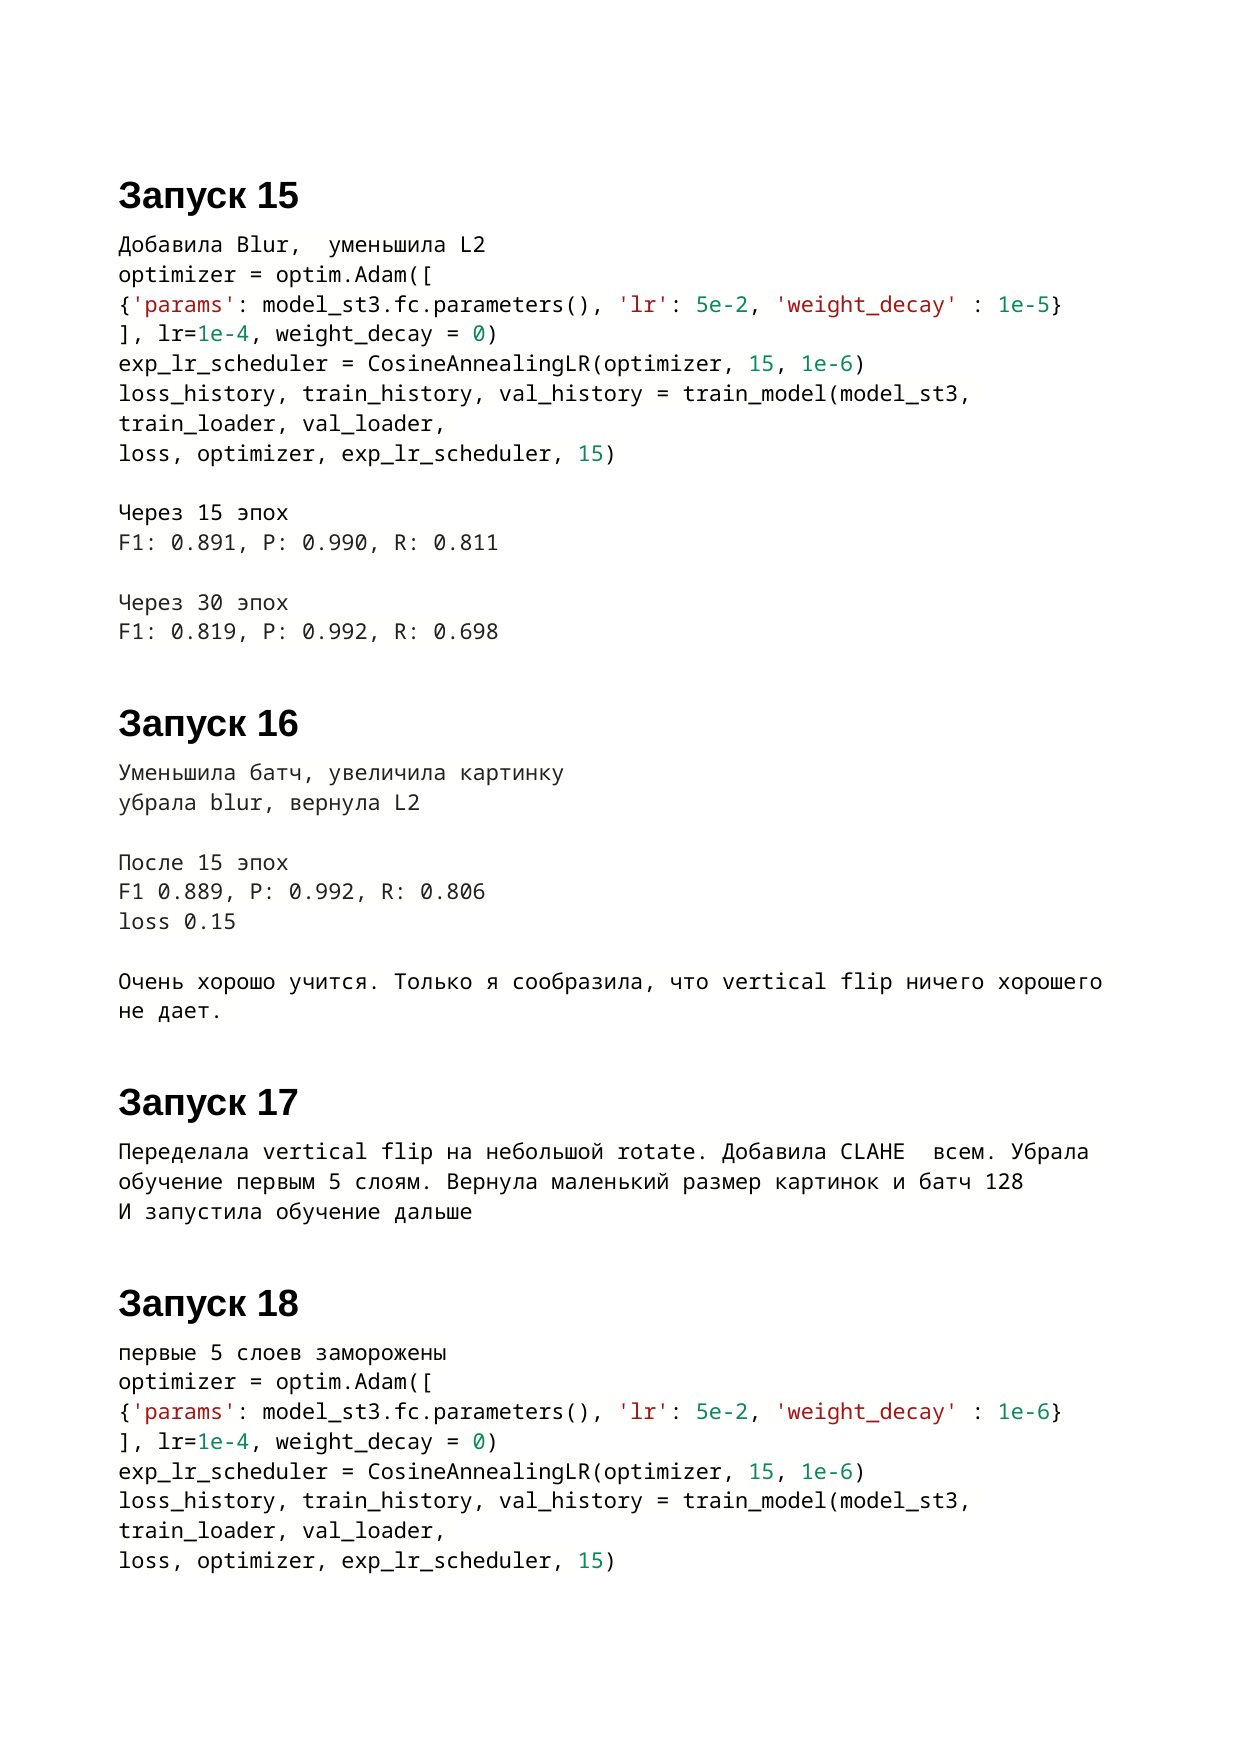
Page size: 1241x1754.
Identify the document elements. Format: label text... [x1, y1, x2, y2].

text optimizer = optim.Adam([ [118, 1366, 1122, 1396]
text ], lr=1e-4, weight_decay = 0) [118, 1426, 1122, 1456]
subtitle Запуск 17 [118, 1080, 1122, 1124]
text loss_history, train_history, val_history = train_model(model_st3, train_loader, val_loader, [118, 1485, 1122, 1545]
text exp_lr_scheduler = CosineAnnealingLR(optimizer, 15, 1e-6) [118, 1456, 1122, 1485]
subtitle Запуск 15 [118, 173, 1122, 217]
text Добавила Blur, уменьшила L2 [118, 229, 1122, 259]
text F1 0.889, P: 0.992, R: 0.806 [118, 876, 1122, 906]
text loss, optimizer, exp_lr_scheduler, 15) [118, 1545, 1122, 1575]
text первые 5 слоев заморожены [118, 1336, 1122, 1366]
text После 15 эпох [118, 846, 1122, 876]
text ], lr=1e-4, weight_decay = 0) [118, 318, 1122, 348]
text Через 15 эпох [118, 497, 1122, 527]
text loss, optimizer, exp_lr_scheduler, 15) [118, 438, 1122, 467]
text убрала blur, вернула L2 [118, 787, 1122, 817]
text {'params': model_st3.fc.parameters(), 'lr': 5e-2, 'weight_decay' : 1e-5} [118, 289, 1122, 318]
text F1: 0.891, P: 0.990, R: 0.811 [118, 527, 1122, 557]
text Очень хорошо учится. Только я сообразила, что vertical flip ничего хорошего не дает. [118, 966, 1122, 1025]
text F1: 0.819, P: 0.992, R: 0.698 [118, 616, 1122, 646]
subtitle Запуск 18 [118, 1280, 1122, 1324]
text {'params': model_st3.fc.parameters(), 'lr': 5e-2, 'weight_decay' : 1e-6} [118, 1396, 1122, 1426]
text loss_history, train_history, val_history = train_model(model_st3, train_loader, val_loader, [118, 378, 1122, 438]
text exp_lr_scheduler = CosineAnnealingLR(optimizer, 15, 1e-6) [118, 348, 1122, 378]
text Уменьшила батч, увеличила картинку [118, 757, 1122, 787]
text Через 30 эпох [118, 587, 1122, 616]
text Переделала vertical flip на небольшой rotate. Добавила CLAHE всем. Убрала обучение первым 5 слоям. Вернула маленький размер картинок и батч 128 [118, 1136, 1122, 1196]
text optimizer = optim.Adam([ [118, 259, 1122, 289]
text И запустила обучение дальше [118, 1196, 1122, 1226]
text loss 0.15 [118, 906, 1122, 936]
subtitle Запуск 16 [118, 701, 1122, 744]
